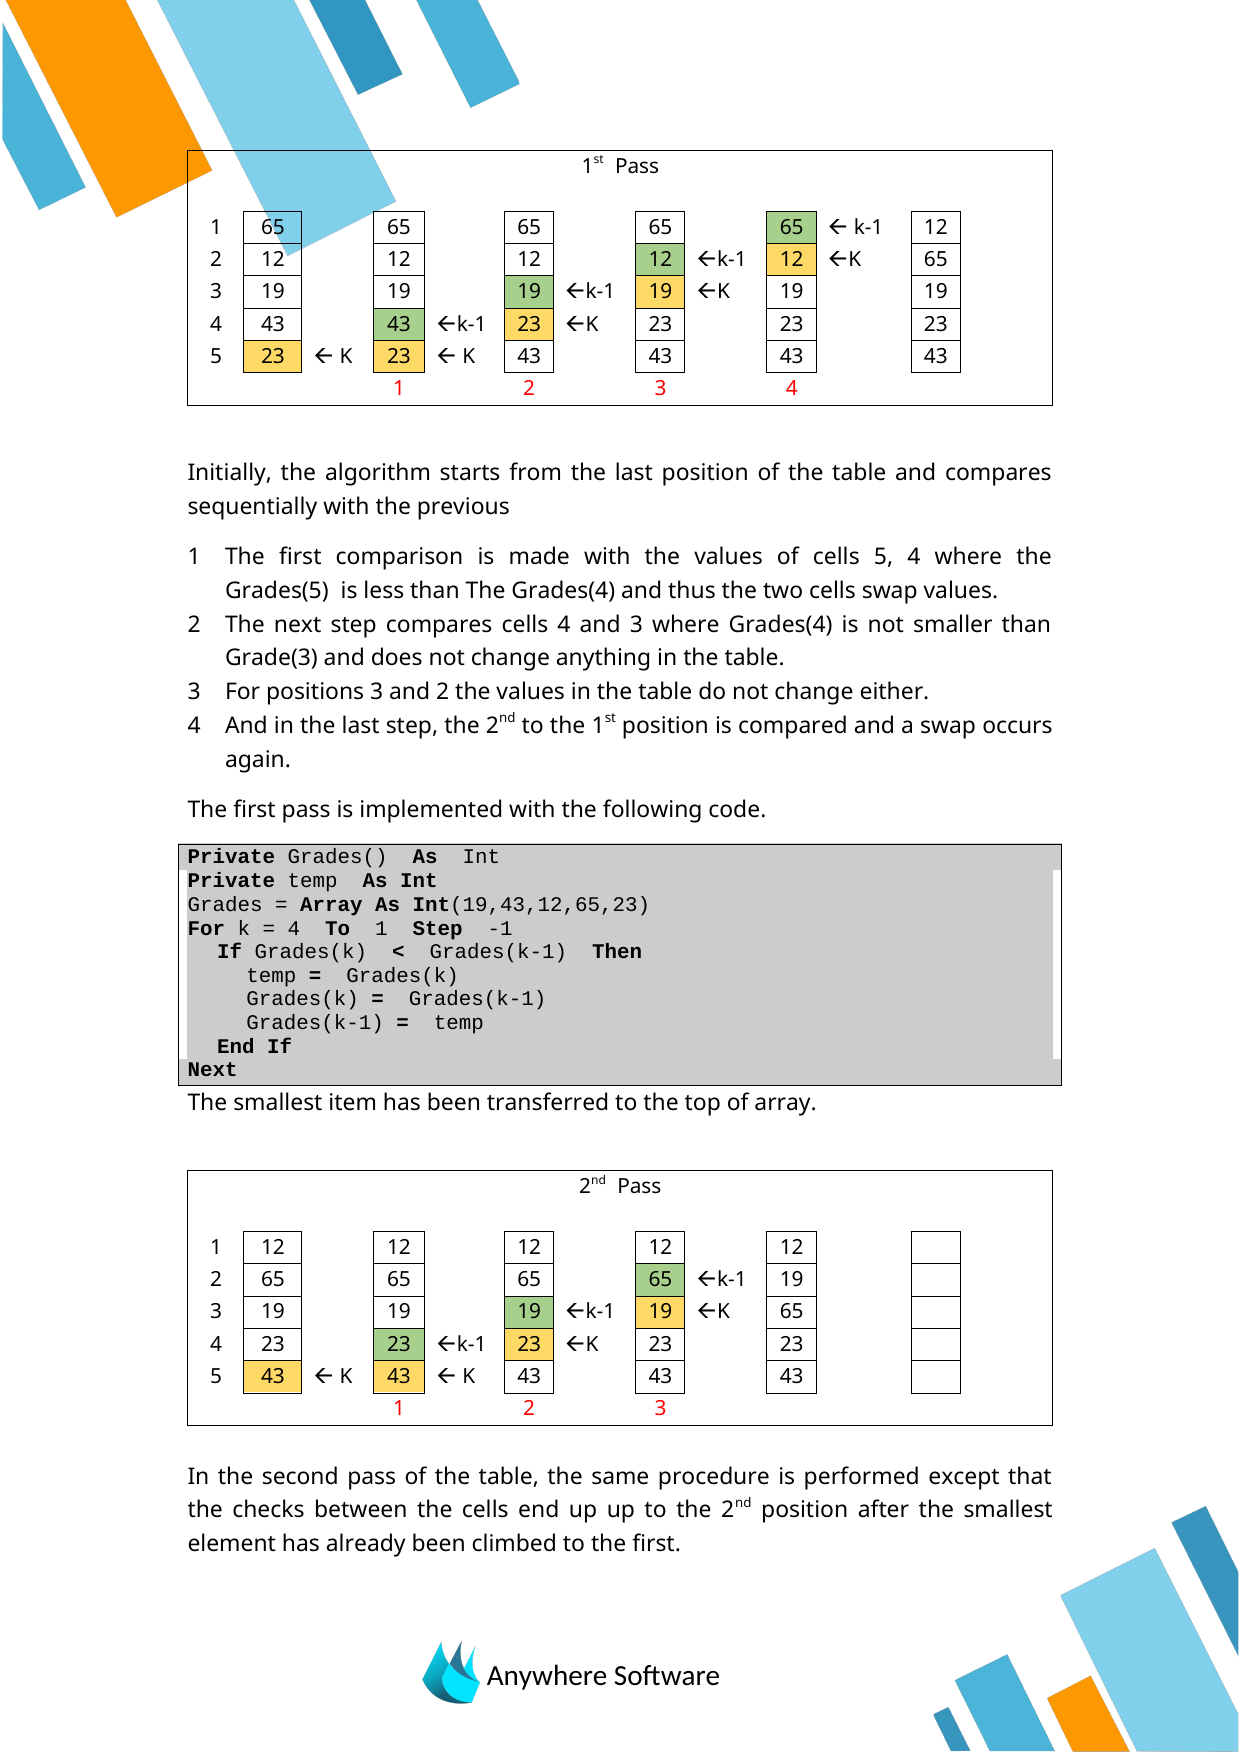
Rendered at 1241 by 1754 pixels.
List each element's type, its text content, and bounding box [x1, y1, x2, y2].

table_cell 1 [188, 211, 243, 243]
table_cell [685, 1200, 767, 1231]
text The first pass is implemented with the following code. [187, 793, 1053, 824]
table_cell 1 [373, 1394, 424, 1425]
table_cell [373, 1200, 424, 1231]
table_cell 2 [188, 1263, 243, 1296]
table_cell [425, 1231, 504, 1263]
table_cell [244, 373, 302, 404]
table_cell 19 [374, 1297, 424, 1328]
table_cell 19 [636, 276, 684, 308]
table_cell 2 [504, 373, 553, 404]
table_cell [685, 1360, 766, 1392]
table_cell [244, 180, 302, 211]
table_cell [960, 372, 1052, 404]
table_cell [685, 1231, 766, 1263]
text Grades = Array As Int(19,43,12,65,23) [187, 894, 1053, 917]
table_cell 2 [188, 243, 243, 275]
table_cell [816, 372, 911, 404]
table_cell 3 [188, 275, 243, 308]
picture [933, 1506, 1239, 1752]
table_cell [373, 180, 424, 211]
table_cell [911, 180, 960, 211]
table_cell 4 [188, 308, 243, 340]
table_cell 2 [504, 1394, 553, 1425]
table_cell [767, 1394, 816, 1425]
table_cell K [554, 1328, 635, 1360]
table_cell [425, 243, 504, 275]
table_cell [425, 1200, 504, 1231]
table_cell k-1 [685, 243, 766, 275]
table_cell [425, 1263, 504, 1296]
text End If [187, 1036, 1053, 1056]
table_cell [685, 1328, 766, 1360]
table_cell [817, 308, 911, 340]
table_cell 43 [244, 309, 301, 340]
table_cell 23 [505, 309, 553, 340]
table_cell [817, 275, 911, 308]
table_cell [961, 1296, 1052, 1328]
table_cell [816, 1200, 911, 1231]
table_cell 1 [373, 373, 424, 404]
table_cell 5 [188, 340, 243, 372]
table_cell 4 [767, 373, 816, 404]
table_cell [961, 308, 1052, 340]
table_cell [912, 1232, 960, 1263]
text Next [179, 1056, 1061, 1085]
table_cell [504, 180, 553, 211]
table_cell [302, 1328, 373, 1360]
table_cell 43 [505, 341, 553, 372]
table_cell 5 [188, 1360, 243, 1392]
table_cell [553, 180, 636, 211]
table_cell 12 [636, 1232, 684, 1263]
table_cell [504, 1200, 553, 1231]
table_cell 23 [374, 341, 424, 372]
table_cell K [817, 243, 911, 275]
table_cell 3 [636, 373, 685, 404]
table_cell [961, 275, 1052, 308]
table_cell [302, 180, 373, 211]
table_cell 19 [767, 276, 816, 308]
table_cell [554, 1360, 635, 1392]
table_cell [685, 372, 767, 404]
list The smallest item has been transferred to the top of array. [187, 1086, 1053, 1117]
table_cell [554, 211, 635, 243]
table_cell  k-1 [817, 211, 911, 243]
table_cell  K [425, 1360, 504, 1392]
table_cell 65 [636, 212, 684, 243]
table_cell 12 [767, 1232, 816, 1263]
table_cell [961, 243, 1052, 275]
table_cell [960, 1393, 1052, 1425]
table_cell 43 [767, 341, 816, 372]
text For k = 4 To 1 Step -1 [187, 917, 1053, 941]
text If Grades(k) < Grades(k-1) Then [187, 941, 1053, 965]
table_cell 12 [244, 1232, 301, 1263]
table_cell [961, 1231, 1052, 1263]
table_cell 12 [767, 244, 816, 275]
list For positions 3 and 2 the values in the table do not change either. [187, 675, 1053, 706]
table_cell [554, 243, 635, 275]
table_cell [685, 340, 766, 372]
table_cell 19 [244, 276, 301, 308]
table_cell [961, 1328, 1052, 1360]
table_cell 23 [636, 1329, 684, 1360]
table_cell 19 [505, 1297, 553, 1328]
table_cell [960, 180, 1052, 211]
table_cell K [554, 308, 635, 340]
table_cell 12 [244, 244, 301, 275]
table_cell k-1 [425, 1328, 504, 1360]
table_cell [817, 1231, 911, 1263]
table_cell [425, 1393, 504, 1425]
table_cell  K [425, 340, 504, 372]
table_cell [636, 180, 685, 211]
table_cell 12 [505, 1232, 553, 1263]
table_cell [188, 1393, 244, 1425]
table_cell [817, 340, 911, 372]
table_cell [685, 211, 766, 243]
table_cell [911, 1200, 960, 1231]
table_cell [553, 1393, 636, 1425]
table_cell [816, 1393, 911, 1425]
table_cell k-1 [685, 1263, 766, 1296]
table_cell k-1 [554, 275, 635, 308]
table_cell [554, 1231, 635, 1263]
table_cell [553, 372, 636, 404]
table_cell [817, 1296, 911, 1328]
table_cell [961, 340, 1052, 372]
table_cell [302, 243, 373, 275]
table_cell [188, 180, 244, 211]
picture [188, 179, 520, 210]
table_cell [425, 275, 504, 308]
picture [422, 1640, 481, 1704]
table_cell 12 [636, 244, 684, 275]
table_cell [912, 1297, 960, 1328]
table_cell 65 [767, 1297, 816, 1328]
table_cell 23 [767, 309, 816, 340]
table_cell 43 [244, 1361, 301, 1392]
table_cell [302, 308, 373, 340]
table_cell [636, 1200, 685, 1231]
table_cell 4 [188, 1328, 243, 1360]
table_cell [425, 211, 504, 243]
table_cell [961, 211, 1052, 243]
table_cell [817, 1360, 911, 1392]
table_cell [817, 1328, 911, 1360]
table_cell [244, 1394, 302, 1425]
table_cell  K [302, 1360, 373, 1392]
table_cell [302, 1231, 373, 1263]
text Grades(k-1) = temp [187, 1012, 1053, 1036]
table_cell [553, 1200, 636, 1231]
table_cell [554, 340, 635, 372]
table_cell 19 [636, 1297, 684, 1328]
text Initially, the algorithm starts from the last position of the table and compares sequentially with the previous [187, 456, 1053, 521]
table_cell 65 [505, 212, 553, 243]
table_cell [302, 372, 373, 404]
table_cell 23 [912, 309, 960, 340]
table_cell [302, 1263, 373, 1296]
table_cell 12 [374, 1232, 424, 1263]
table_cell [425, 372, 504, 404]
table_cell [911, 373, 960, 404]
table_cell [302, 275, 373, 308]
table_cell 65 [505, 1264, 553, 1296]
table_cell [912, 1329, 960, 1360]
table_cell [767, 1200, 816, 1231]
table_cell K [685, 1296, 766, 1328]
table_cell 43 [636, 1361, 684, 1392]
table_cell 65 [374, 212, 424, 243]
table_cell [302, 1296, 373, 1328]
table_cell [425, 1296, 504, 1328]
table_cell [961, 1263, 1052, 1296]
table_cell [767, 180, 816, 211]
table_cell 19 [767, 1264, 816, 1296]
table_cell 12 [374, 244, 424, 275]
table_cell [816, 180, 911, 211]
table_cell [912, 1361, 960, 1392]
table_cell 23 [505, 1329, 553, 1360]
table_cell [685, 308, 766, 340]
table_cell [302, 1393, 373, 1425]
list And in the last step, the 2nd to the 1st position is compared and a swap occurs again. [187, 709, 1053, 774]
table_cell [188, 1200, 244, 1231]
table_cell [685, 1393, 767, 1425]
table_cell 65 [636, 1264, 684, 1296]
table_cell [912, 1264, 960, 1296]
table_cell [817, 1263, 911, 1296]
text Private temp As Int [187, 870, 1053, 894]
table_cell [554, 1263, 635, 1296]
table_cell 19 [374, 276, 424, 308]
table_cell 43 [374, 1361, 424, 1392]
table_cell 65 [244, 212, 301, 243]
table_cell 12 [505, 244, 553, 275]
table_cell  K [302, 340, 373, 372]
table_cell 1 [188, 1231, 243, 1263]
table_cell 65 [244, 1264, 301, 1296]
table_cell [911, 1394, 960, 1425]
table_cell 23 [636, 309, 684, 340]
table_cell 65 [912, 244, 960, 275]
table_cell [960, 1200, 1052, 1231]
table_cell [302, 211, 373, 243]
table_cell 3 [636, 1394, 685, 1425]
table_cell 43 [767, 1361, 816, 1392]
text Grades(k) = Grades(k-1) [187, 988, 1053, 1012]
table_cell [188, 372, 244, 404]
table_cell 19 [912, 276, 960, 308]
table_header 1st Pass [188, 151, 1052, 179]
picture [2, 0, 520, 256]
table_cell 43 [636, 341, 684, 372]
table_cell K [685, 275, 766, 308]
table_cell 65 [374, 1264, 424, 1296]
table_cell k-1 [554, 1296, 635, 1328]
list The next step compares cells 4 and 3 where Grades(4) is not smaller than Grade(3) and does not change anything in the table. [187, 608, 1053, 673]
table_cell [425, 180, 504, 211]
table_cell 12 [912, 212, 960, 243]
table_cell [685, 180, 767, 211]
table_header 2nd Pass [188, 1171, 1052, 1200]
table_cell [302, 1200, 373, 1231]
list The first comparison is made with the values of cells 5, 4 where the Grades(5) is less than The Grades(4) and thus the two cells swap values. [187, 540, 1053, 605]
table_cell 23 [767, 1329, 816, 1360]
table_cell 23 [374, 1329, 424, 1360]
table_cell 43 [505, 1361, 553, 1392]
text Private Grades() As Int [179, 845, 1061, 870]
table_cell 19 [505, 276, 553, 308]
list In the second pass of the table, the same procedure is performed except that the checks between the cells end up up to the 2nd position after the smallest element has already been climbed to the first. [187, 1459, 1053, 1558]
table_cell [961, 1360, 1052, 1392]
table_cell 43 [374, 309, 424, 340]
table_cell 65 [767, 212, 816, 243]
table_cell [244, 1200, 302, 1231]
table_cell 23 [244, 1329, 301, 1360]
table_cell k-1 [425, 308, 504, 340]
text temp = Grades(k) [187, 965, 1053, 988]
table_cell 23 [244, 341, 301, 372]
table_cell 43 [912, 341, 960, 372]
table_cell 19 [244, 1297, 301, 1328]
table_cell 3 [188, 1296, 243, 1328]
